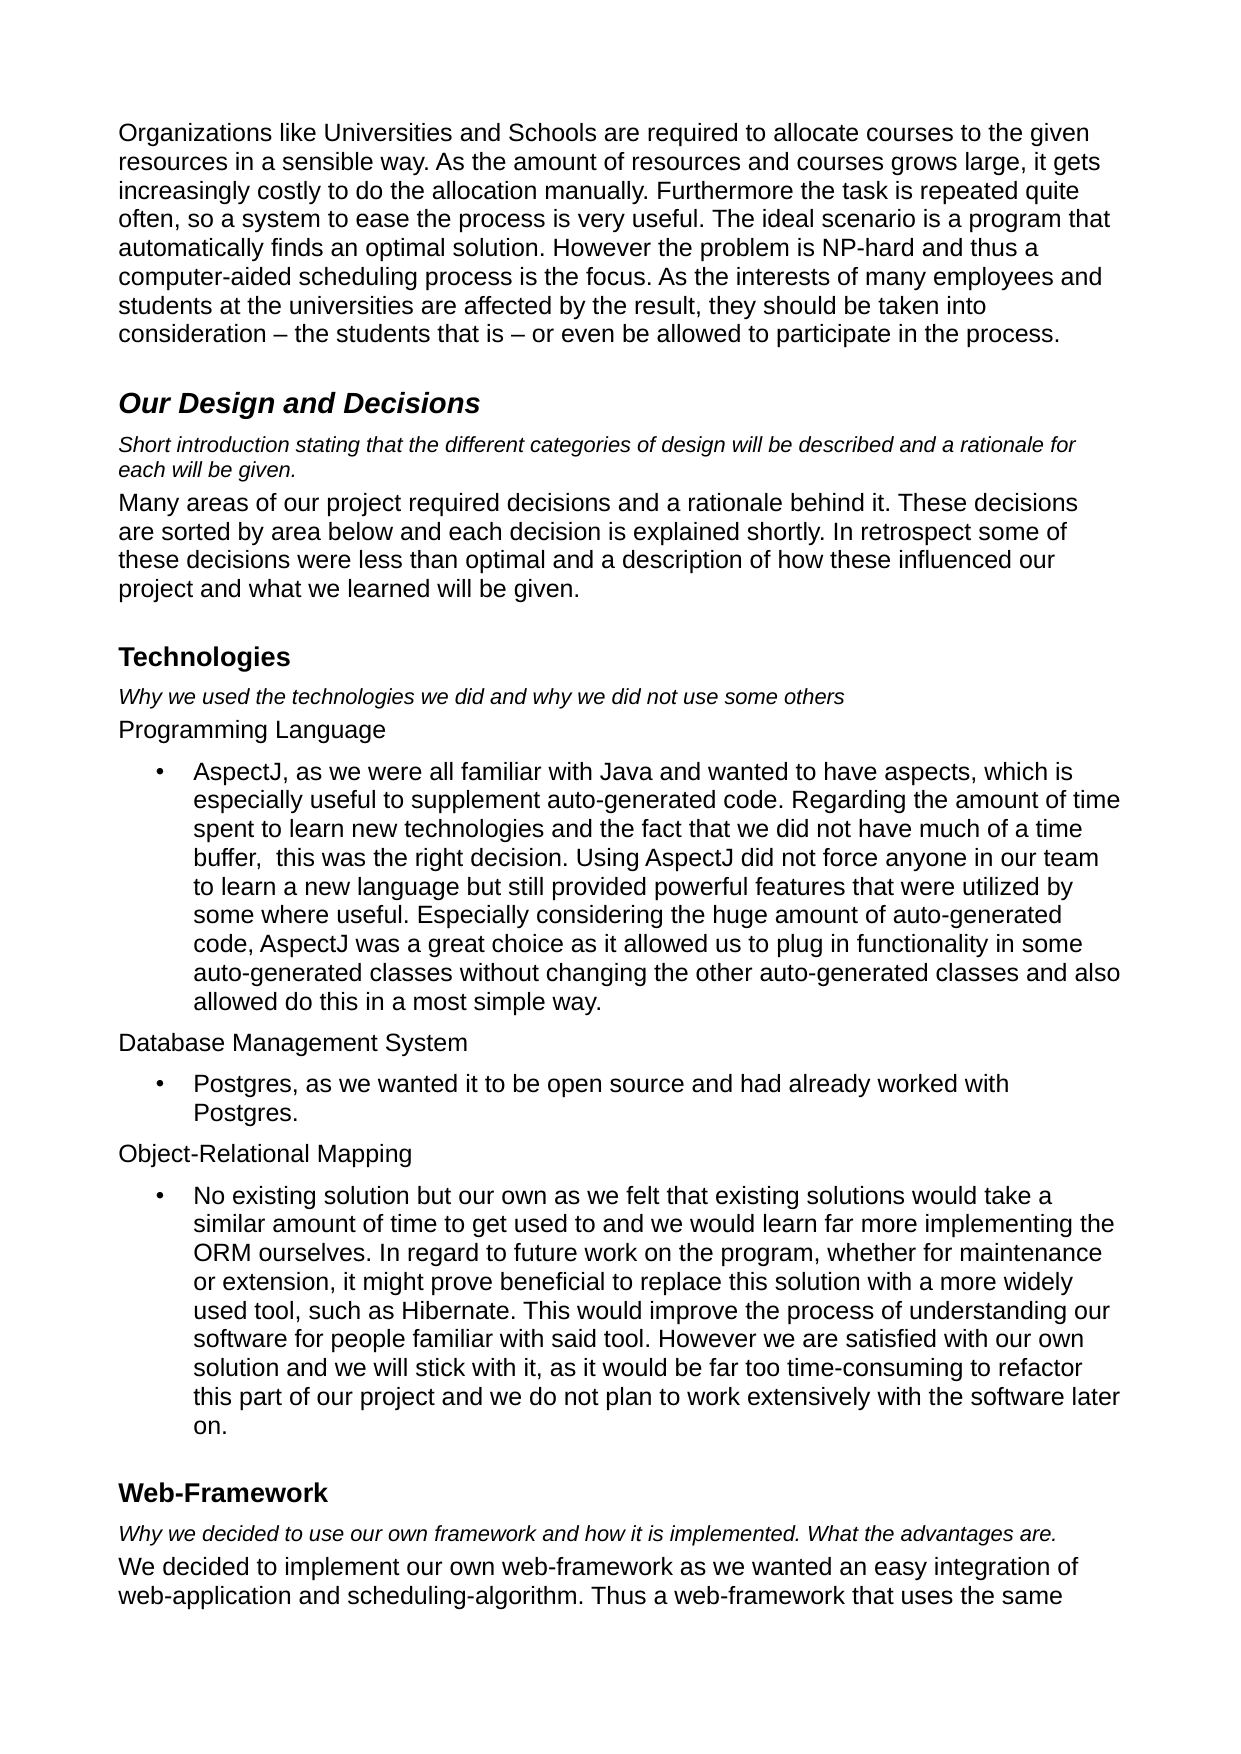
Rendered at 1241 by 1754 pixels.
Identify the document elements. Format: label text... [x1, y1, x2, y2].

text Organizations like Universities and Schools are required to allocate courses to the given resources in a sensible way. As the amount of resources and courses grows large, it gets increasingly costly to do the allocation manually. Furthermore the task is repeated quite often, so a system to ease the process is very useful. The ideal scenario is a program that automatically finds an optimal solution. However the problem is NP-hard and thus a computer-aided scheduling process is the focus. As the interests of many employees and students at the universities are affected by the result, they should be taken into consideration – the students that is – or even be allowed to participate in the process. [118, 118, 1122, 348]
text Many areas of our project required decisions and a rationale behind it. These decisions are sorted by area below and each decision is explained shortly. In retrospect some of these decisions were less than optimal and a description of how these influenced our project and what we learned will be given. [118, 488, 1122, 603]
text Programming Language [118, 715, 1122, 744]
subtitle Technologies [118, 641, 1122, 672]
subtitle Web-Framework [118, 1477, 1122, 1508]
list AspectJ, as we were all familiar with Java and wanted to have aspects, which is especially useful to supplement auto-generated code. Regarding the amount of time spent to learn new technologies and the fact that we did not have much of a time buffer, this was the right decision. Using AspectJ did not force anyone in our team to learn a new language but still provided powerful features that were utilized by some where useful. Especially considering the huge amount of auto-generated code, AspectJ was a great choice as it allowed us to plug in functionality in some auto-generated classes without changing the other auto-generated classes and also allowed do this in a most simple way. [156, 757, 1122, 1016]
subtitle Our Design and Decisions [118, 386, 1122, 419]
text Database Management System [118, 1028, 1122, 1057]
text Short introduction stating that the different categories of design will be described and a rationale for each will be given. [118, 432, 1122, 482]
text Object-Relational Mapping [118, 1139, 1122, 1168]
text Why we decided to use our own framework and how it is implemented. What the advantages are. [118, 1521, 1122, 1546]
list No existing solution but our own as we felt that existing solutions would take a similar amount of time to get used to and we would learn far more implementing the ORM ourselves. In regard to future work on the program, whether for maintenance or extension, it might prove beneficial to replace this solution with a more widely used tool, such as Hibernate. This would improve the process of understanding our software for people familiar with said tool. However we are satisfied with our own solution and we will stick with it, as it would be far too time-consuming to refactor this part of our project and we do not plan to work extensively with the software later on. [156, 1181, 1122, 1439]
list Postgres, as we wanted it to be open source and had already worked with Postgres. [156, 1069, 1122, 1127]
text We decided to implement our own web-framework as we wanted an easy integration of web-application and scheduling-algorithm. Thus a web-framework that uses the same [118, 1552, 1122, 1609]
text Why we used the technologies we did and why we did not use some others [118, 684, 1122, 709]
